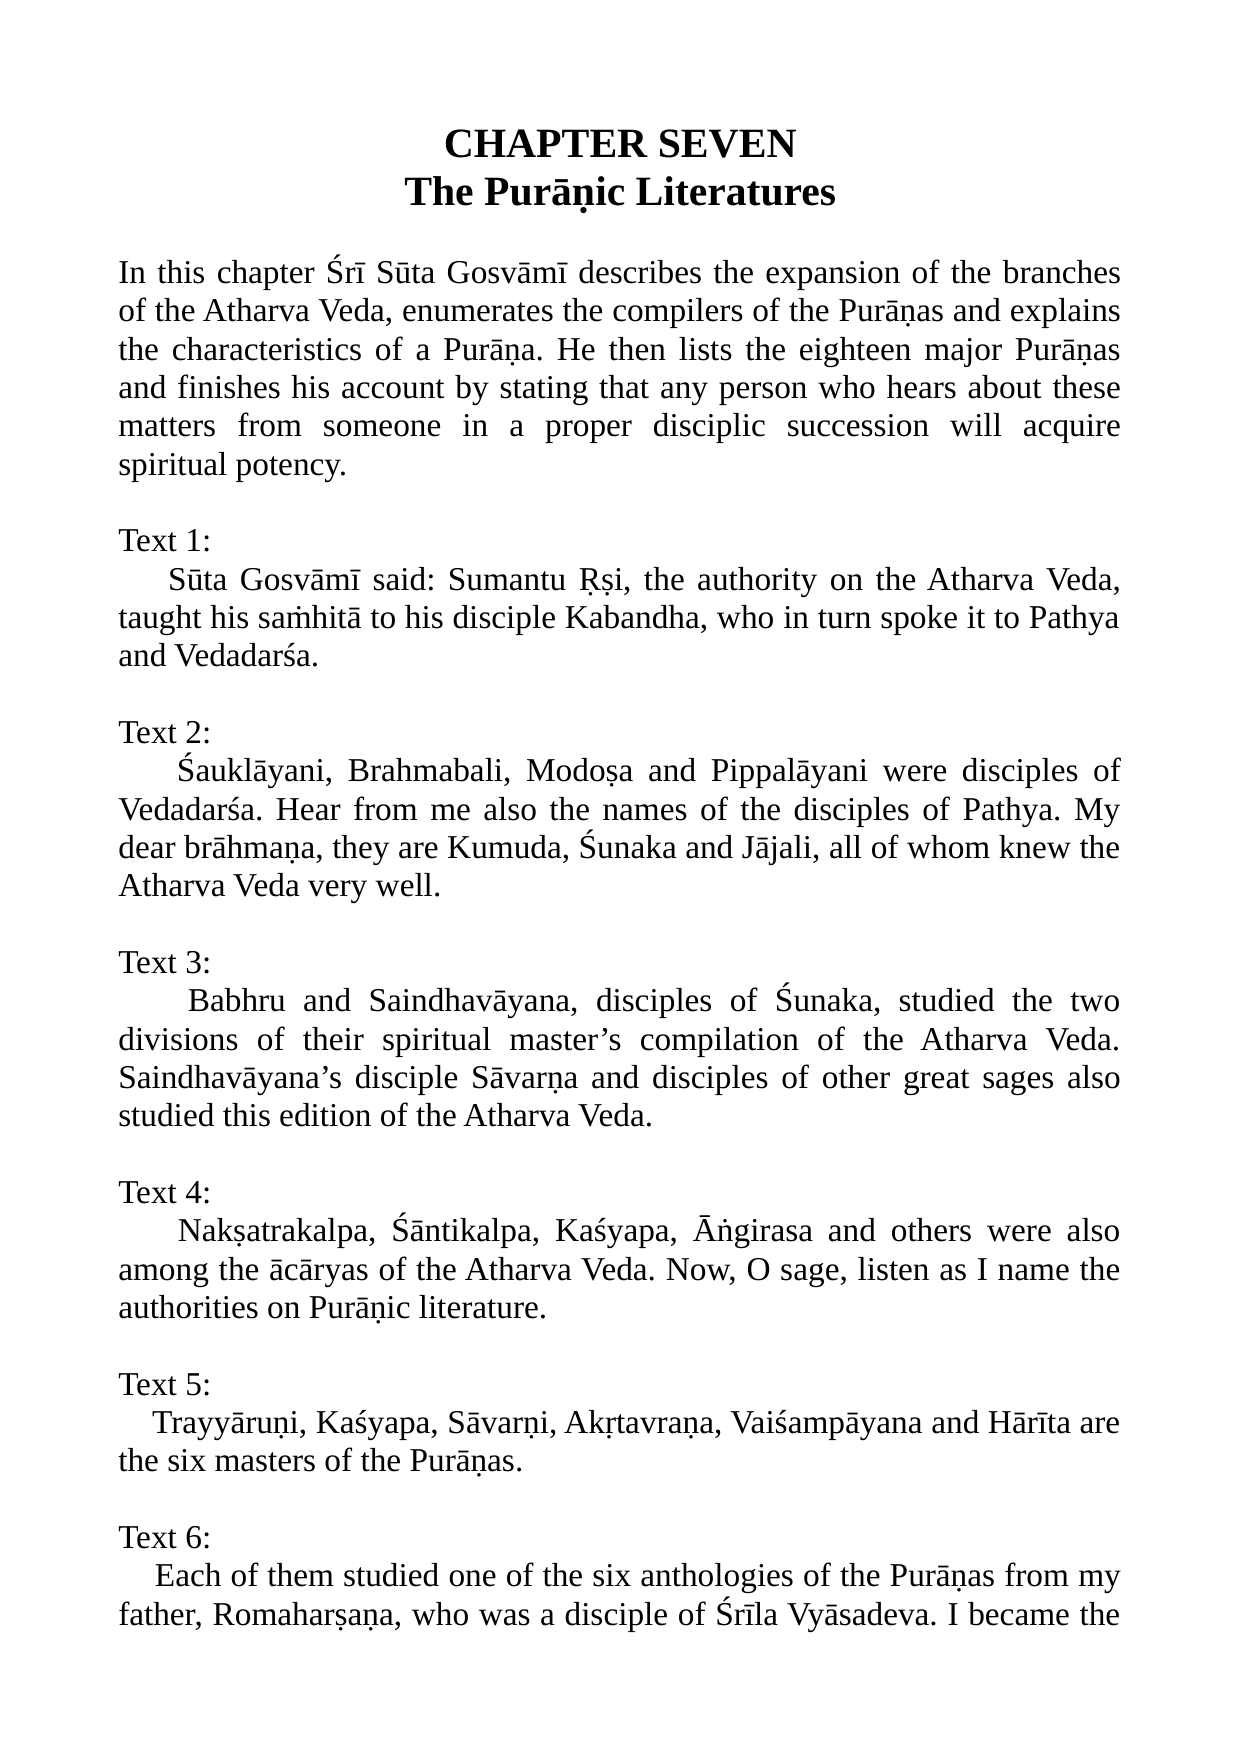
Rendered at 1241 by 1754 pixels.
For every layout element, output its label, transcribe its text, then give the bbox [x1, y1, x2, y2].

text Text 2: [118, 712, 1122, 751]
text Trayyāruṇi, Kaśyapa, Sāvarṇi, Akṛtavraṇa, Vaiśampāyana and Hārīta are the six masters of the Purāṇas. [118, 1402, 1122, 1479]
text In this chapter Śrī Sūta Gosvāmī describes the expansion of the branches of the Atharva Veda, enumerates the compilers of the Purāṇas and explains the characteristics of a Purāṇa. He then lists the eighteen major Purāṇas and finishes his account by stating that any person who hears about these matters from someone in a proper disciplic succession will acquire spiritual potency. [118, 252, 1122, 482]
text Text 1: [118, 521, 1122, 559]
text Babhru and Saindhavāyana, disciples of Śunaka, studied the two divisions of their spiritual master’s compilation of the Atharva Veda. Saindhavāyana’s disciple Sāvarṇa and disciples of other great sages also studied this edition of the Atharva Veda. [118, 981, 1122, 1134]
text CHAPTER SEVEN [118, 118, 1122, 166]
text The Purāṇic Literatures [118, 166, 1122, 214]
text Nakṣatrakalpa, Śāntikalpa, Kaśyapa, Āṅgirasa and others were also among the ācāryas of the Atharva Veda. Now, O sage, listen as I name the authorities on Purāṇic literature. [118, 1211, 1122, 1326]
text Śauklāyani, Brahmabali, Modoṣa and Pippalāyani were disciples of Vedadarśa. Hear from me also the names of the disciples of Pathya. My dear brāhmaṇa, they are Kumuda, Śunaka and Jājali, all of whom knew the Atharva Veda very well. [118, 751, 1122, 904]
text Text 3: [118, 942, 1122, 981]
text Sūta Gosvāmī said: Sumantu Ṛṣi, the authority on the Atharva Veda, taught his saṁhitā to his disciple Kabandha, who in turn spoke it to Pathya and Vedadarśa. [118, 559, 1122, 674]
text Text 4: [118, 1172, 1122, 1211]
text Text 5: [118, 1364, 1122, 1402]
text Text 6: [118, 1517, 1122, 1556]
text Each of them studied one of the six anthologies of the Purāṇas from my father, Romaharṣaṇa, who was a disciple of Śrīla Vyāsadeva. I became the [118, 1556, 1122, 1632]
